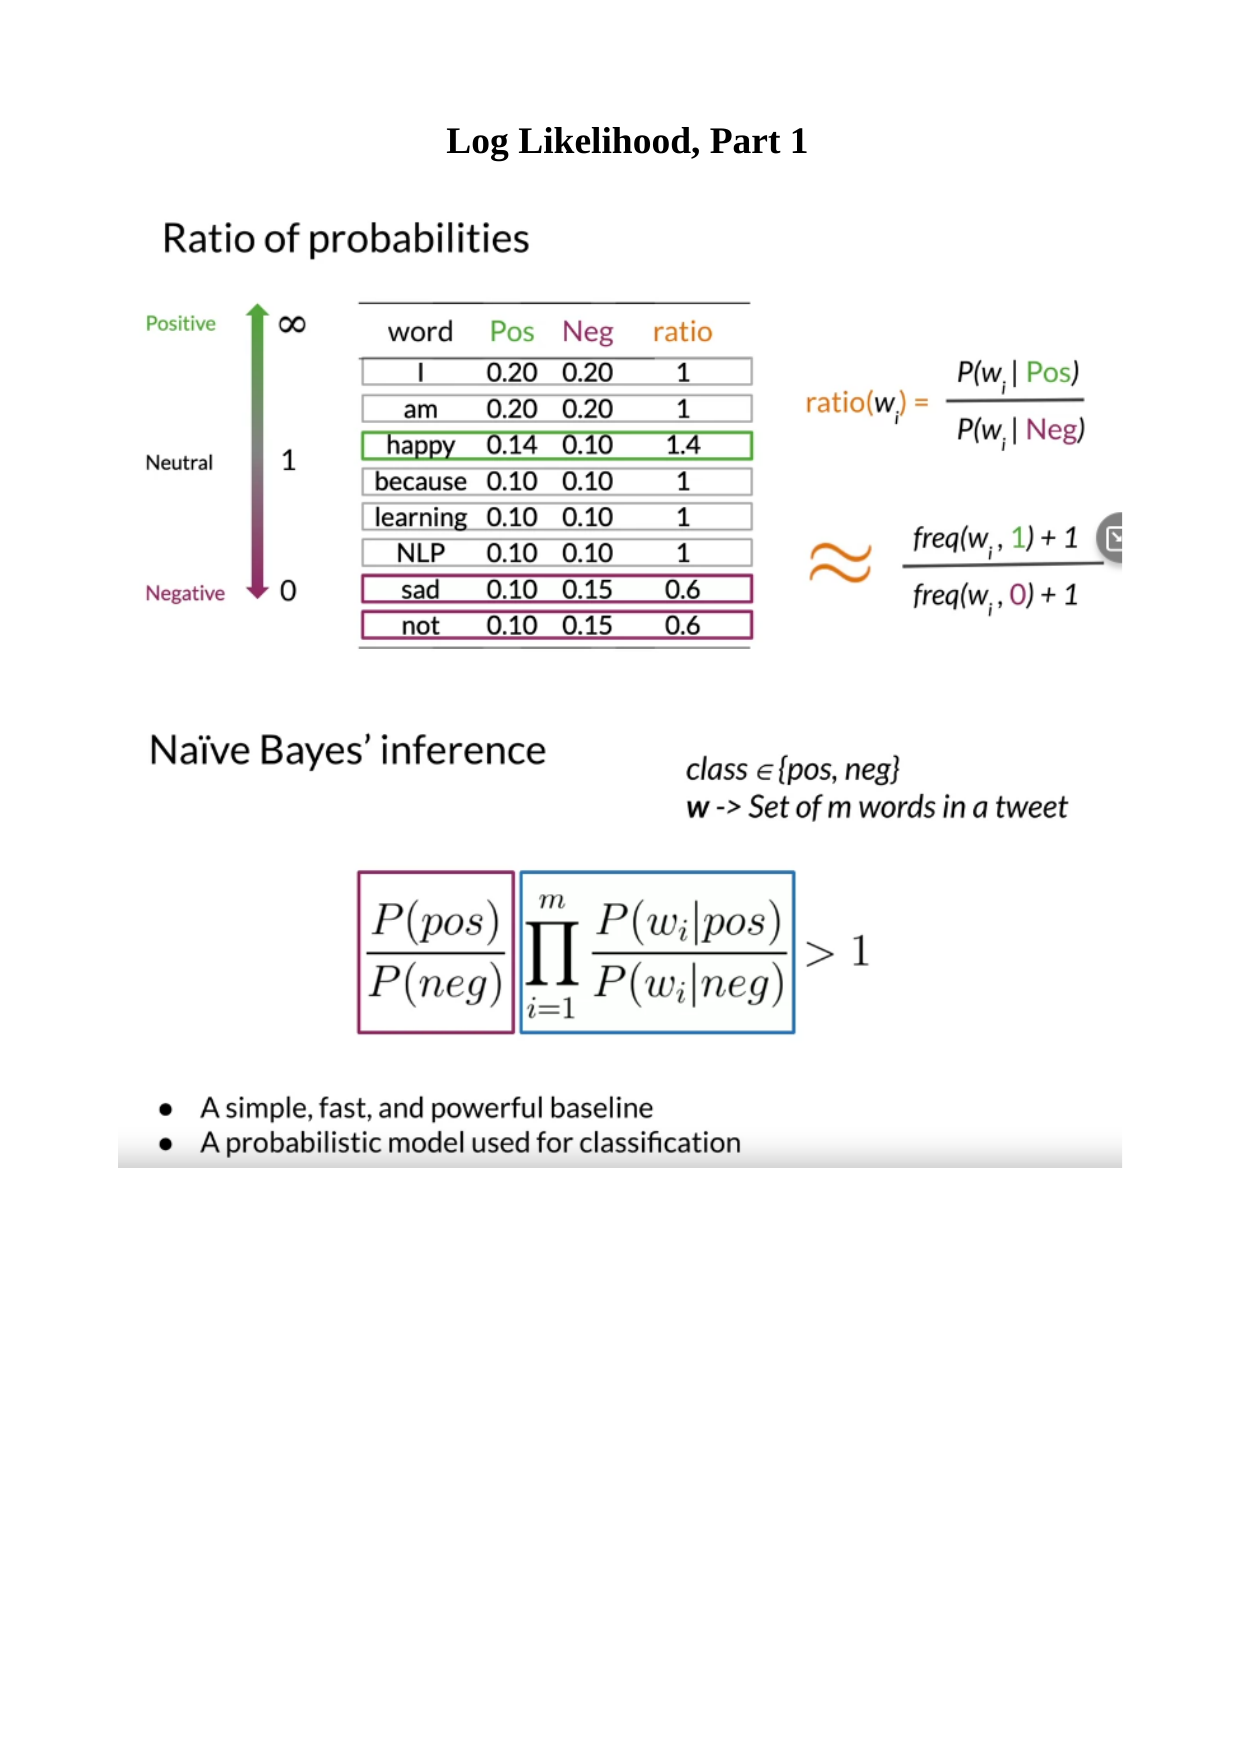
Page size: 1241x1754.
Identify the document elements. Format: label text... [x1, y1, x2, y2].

subtitle Log Likelihood, Part 1 [118, 118, 1122, 161]
picture [118, 720, 1123, 1168]
picture [118, 202, 1123, 663]
